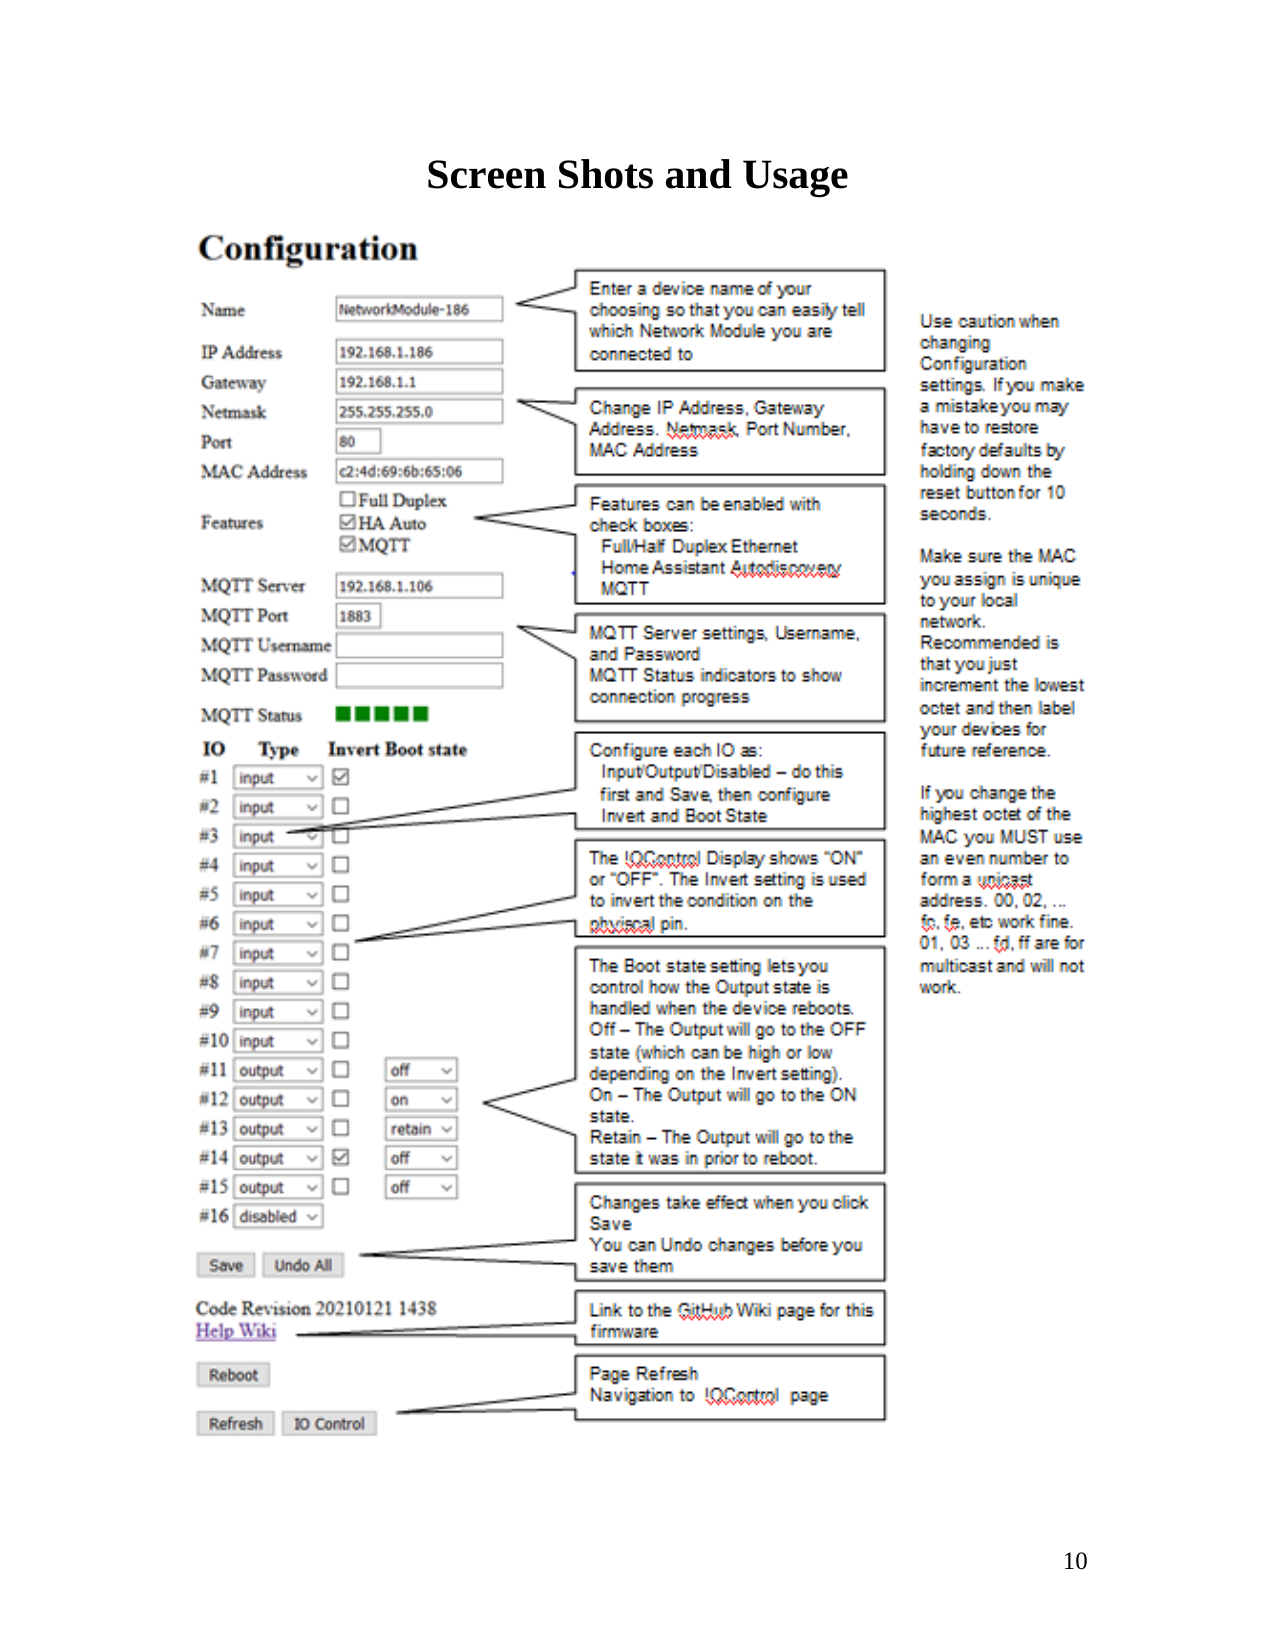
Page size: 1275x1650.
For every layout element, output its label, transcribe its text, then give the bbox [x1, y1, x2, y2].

text Screen Shots and Usage [187, 150, 1087, 198]
picture [187, 226, 1096, 1444]
